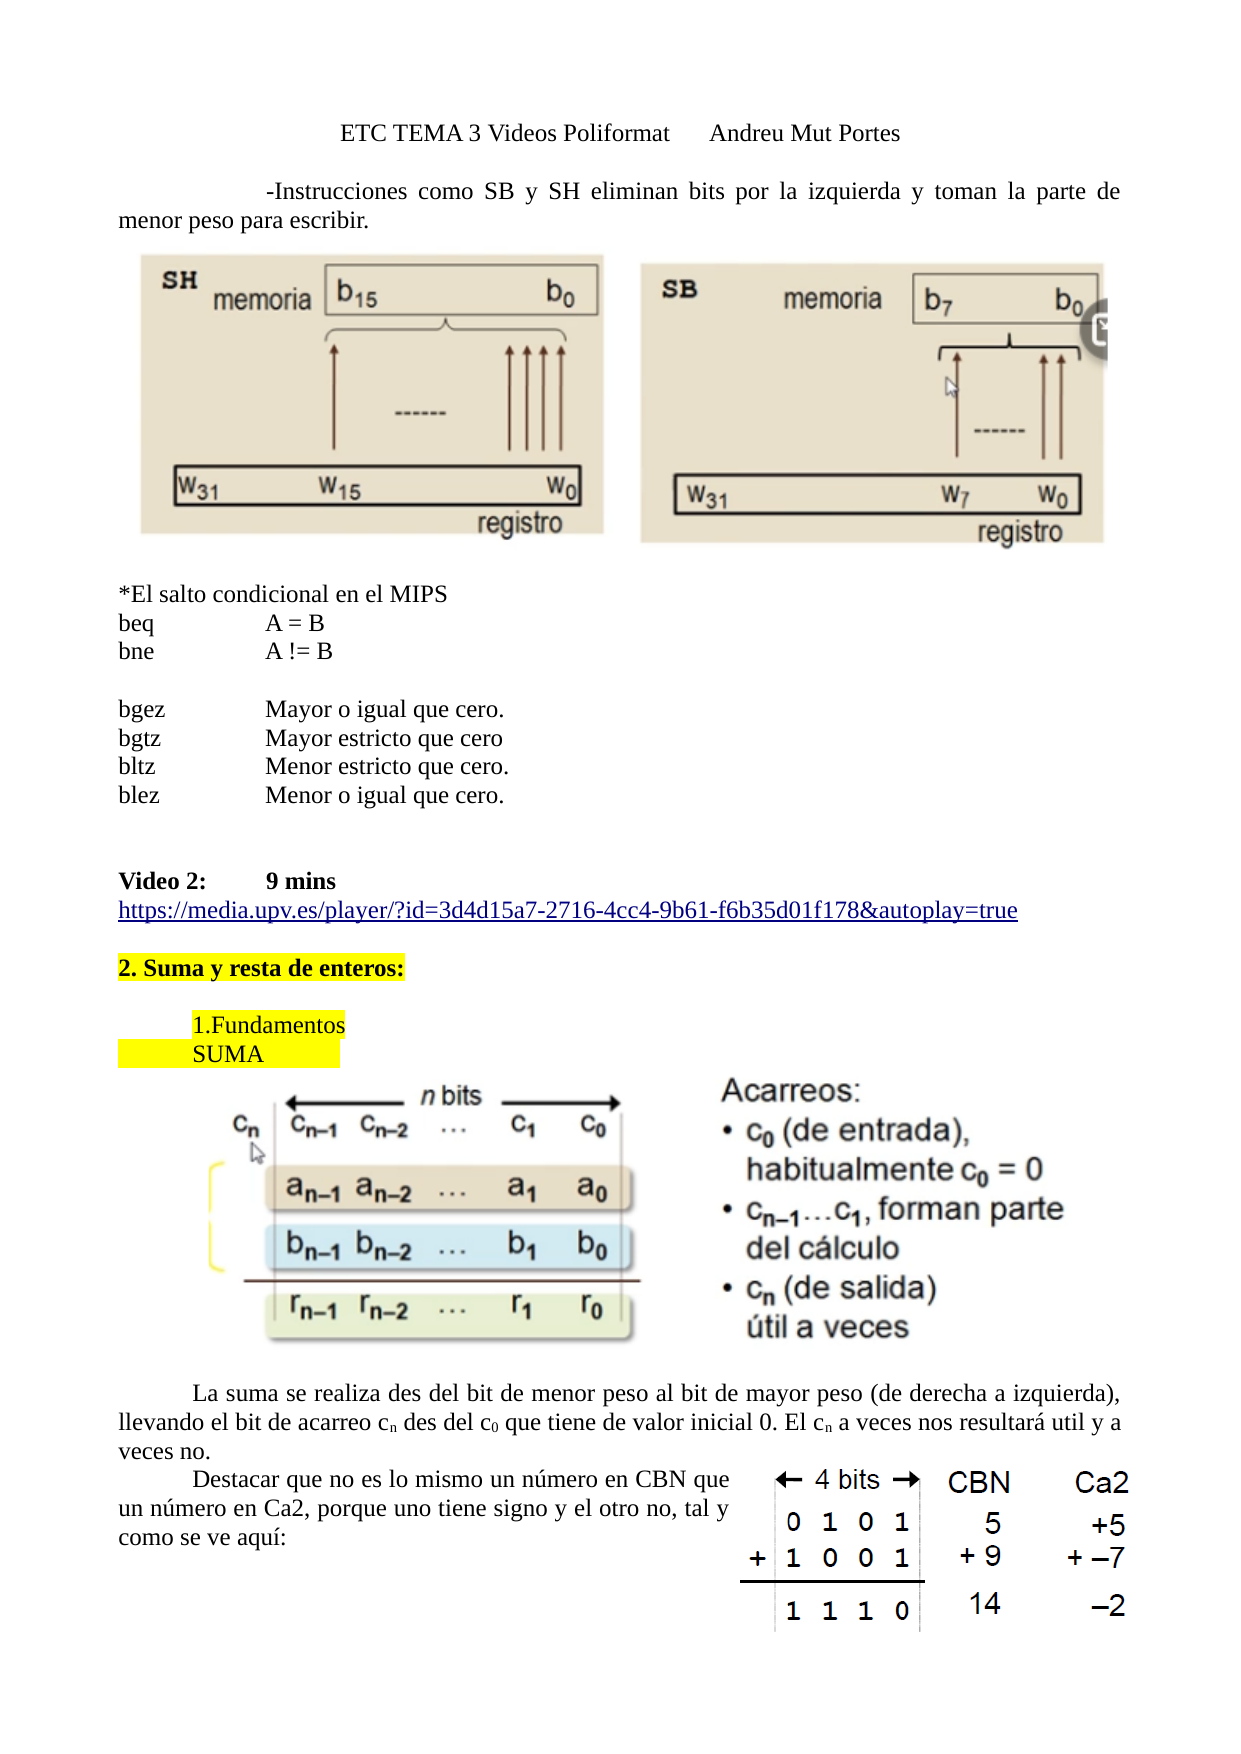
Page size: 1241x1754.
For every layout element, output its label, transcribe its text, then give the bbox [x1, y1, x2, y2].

table_cell [118, 665, 265, 694]
picture [730, 1464, 1138, 1632]
table_cell A != B [265, 636, 526, 665]
picture [208, 1068, 1076, 1350]
text 2. Suma y resta de enteros: [118, 953, 1122, 981]
table_cell Mayor o igual que cero. [265, 694, 526, 723]
table_cell Menor o igual que cero. [265, 780, 526, 809]
picture [132, 245, 1108, 551]
text Destacar que no es lo mismo un número en CBN que un número en Ca2, porque uno tiene signo y el otro no, tal y como se ve aquí: [118, 1464, 730, 1551]
table_header beq [118, 608, 265, 636]
table_cell Menor estricto que cero. [265, 751, 526, 780]
table_header A = B [265, 608, 526, 636]
table_cell Mayor estricto que cero [265, 723, 526, 751]
text Video 2: 9 mins [118, 866, 1122, 895]
table_cell blez [118, 780, 265, 809]
text https://media.upv.es/player/?id=3d4d15a7-2716-4cc4-9b61-f6b35d01f178&autoplay=true [118, 895, 1122, 924]
table_cell [265, 665, 526, 694]
text La suma se realiza des del bit de menor peso al bit de mayor peso (de derecha a izquierda), llevando el bit de acarreo cn des del c0 que tiene de valor inicial 0. El cn a veces nos resultará util y a veces no. [118, 1378, 1122, 1464]
text 1.Fundamentos [118, 1010, 1122, 1039]
table_cell bne [118, 636, 265, 665]
text -Instrucciones como SB y SH eliminan bits por la izquierda y toman la parte de menor peso para escribir. [118, 176, 1122, 234]
text *El salto condicional en el MIPS [118, 579, 1122, 608]
table_cell bgez [118, 694, 265, 723]
table_cell bgtz [118, 723, 265, 751]
table_cell bltz [118, 751, 265, 780]
text SUMA [118, 1039, 1122, 1068]
